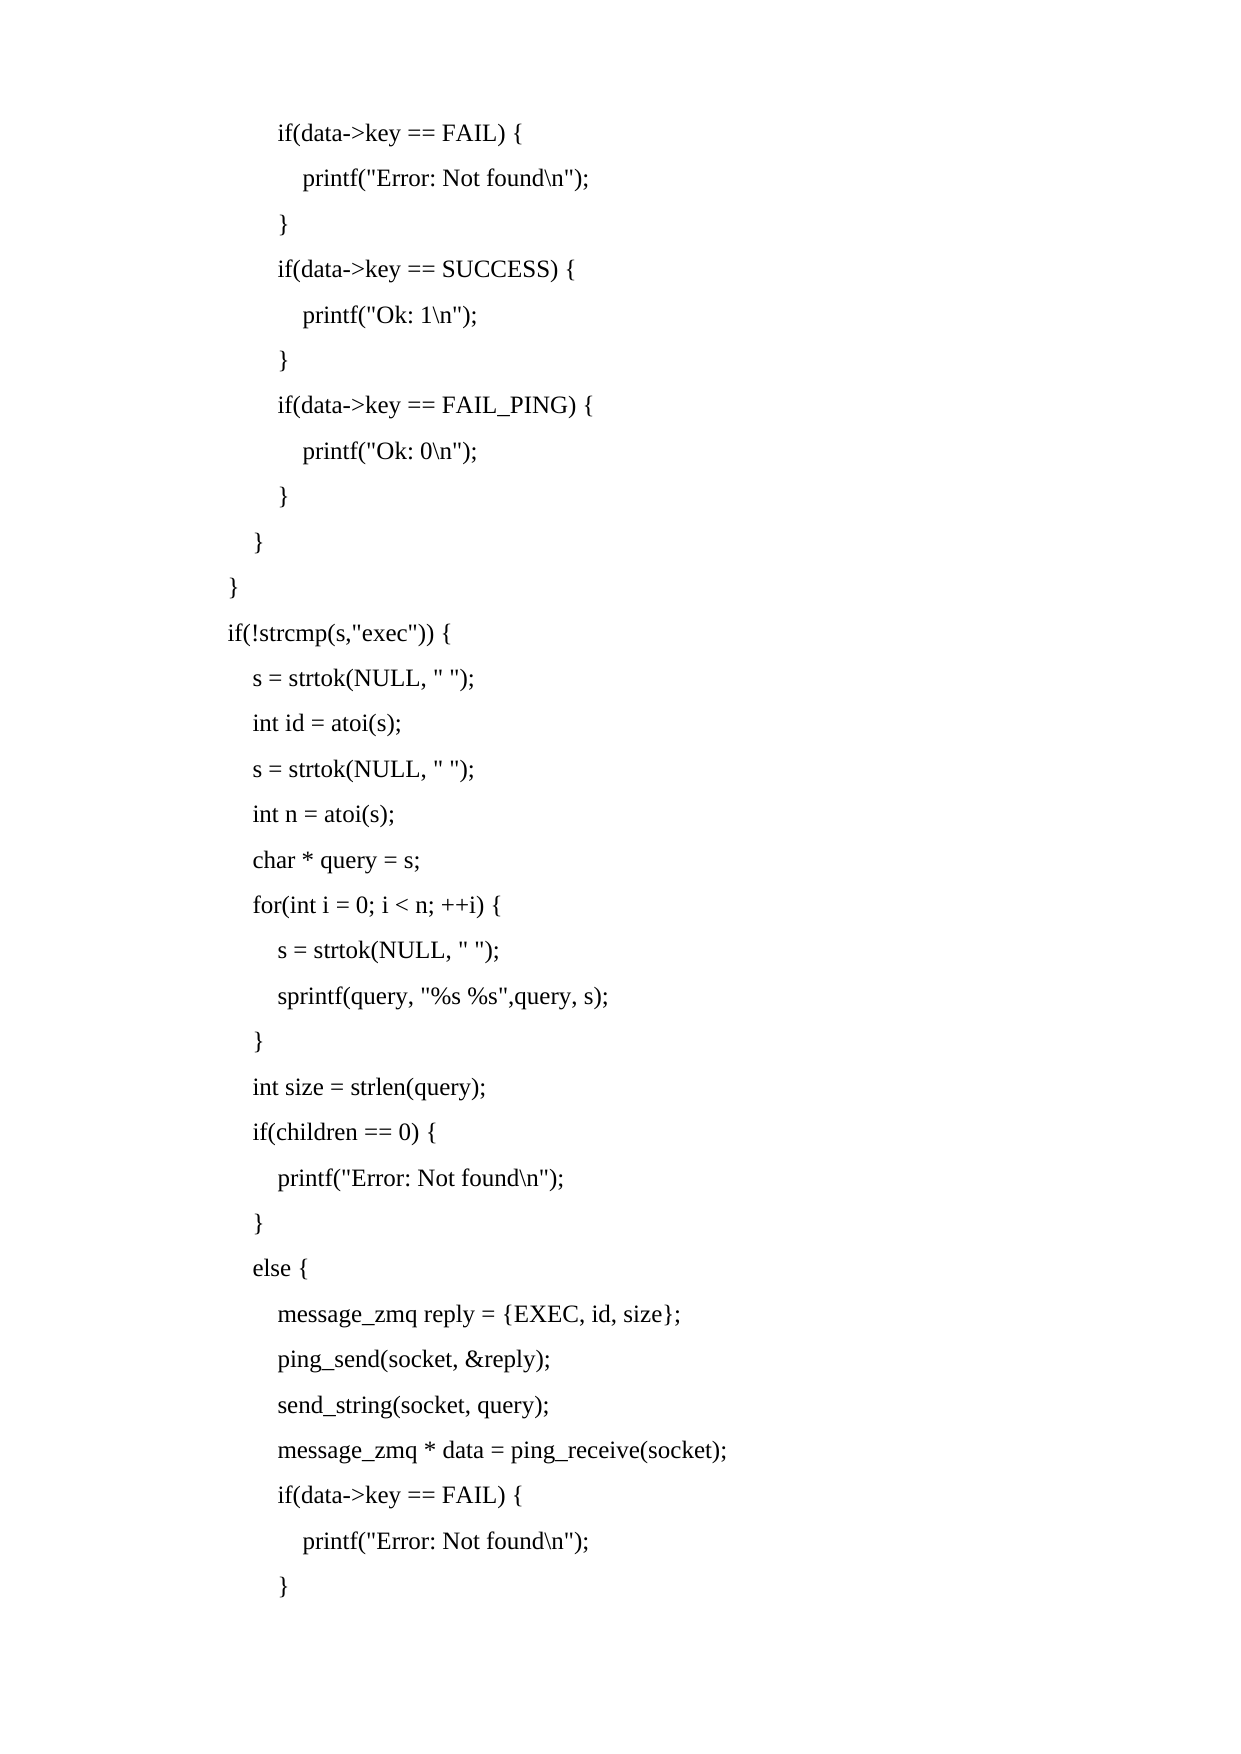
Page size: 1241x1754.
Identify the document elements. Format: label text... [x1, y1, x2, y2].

text } [177, 572, 1152, 601]
text int size = strlen(query); [177, 1072, 1152, 1101]
text if(data->key == SUCCESS) { [177, 254, 1152, 283]
text } [177, 527, 1152, 556]
text if(children == 0) { [177, 1117, 1152, 1146]
text } [177, 1571, 1152, 1600]
text else { [177, 1253, 1152, 1282]
text ping_send(socket, &reply); [177, 1344, 1152, 1373]
text for(int i = 0; i < n; ++i) { [177, 890, 1152, 919]
text sprintf(query, "%s %s",query, s); [177, 981, 1152, 1010]
text } [177, 1026, 1152, 1055]
text } [177, 481, 1152, 510]
text s = strtok(NULL, " "); [177, 936, 1152, 964]
text message_zmq reply = {EXEC, id, size}; [177, 1299, 1152, 1328]
text printf("Error: Not found\n"); [177, 1163, 1152, 1191]
text printf("Error: Not found\n"); [177, 1526, 1152, 1555]
text s = strtok(NULL, " "); [177, 663, 1152, 692]
text if(!strcmp(s,"exec")) { [177, 618, 1152, 646]
text printf("Error: Not found\n"); [177, 163, 1152, 192]
text char * query = s; [177, 845, 1152, 873]
text if(data->key == FAIL) { [177, 1481, 1152, 1509]
text printf("Ok: 0\n"); [177, 436, 1152, 465]
text message_zmq * data = ping_receive(socket); [177, 1435, 1152, 1464]
text int id = atoi(s); [177, 708, 1152, 737]
text send_string(socket, query); [177, 1390, 1152, 1418]
text } [177, 1208, 1152, 1237]
text if(data->key == FAIL) { [177, 118, 1152, 147]
text } [177, 345, 1152, 374]
text if(data->key == FAIL_PING) { [177, 391, 1152, 419]
text int n = atoi(s); [177, 799, 1152, 828]
text } [177, 209, 1152, 238]
text s = strtok(NULL, " "); [177, 754, 1152, 783]
text printf("Ok: 1\n"); [177, 300, 1152, 328]
